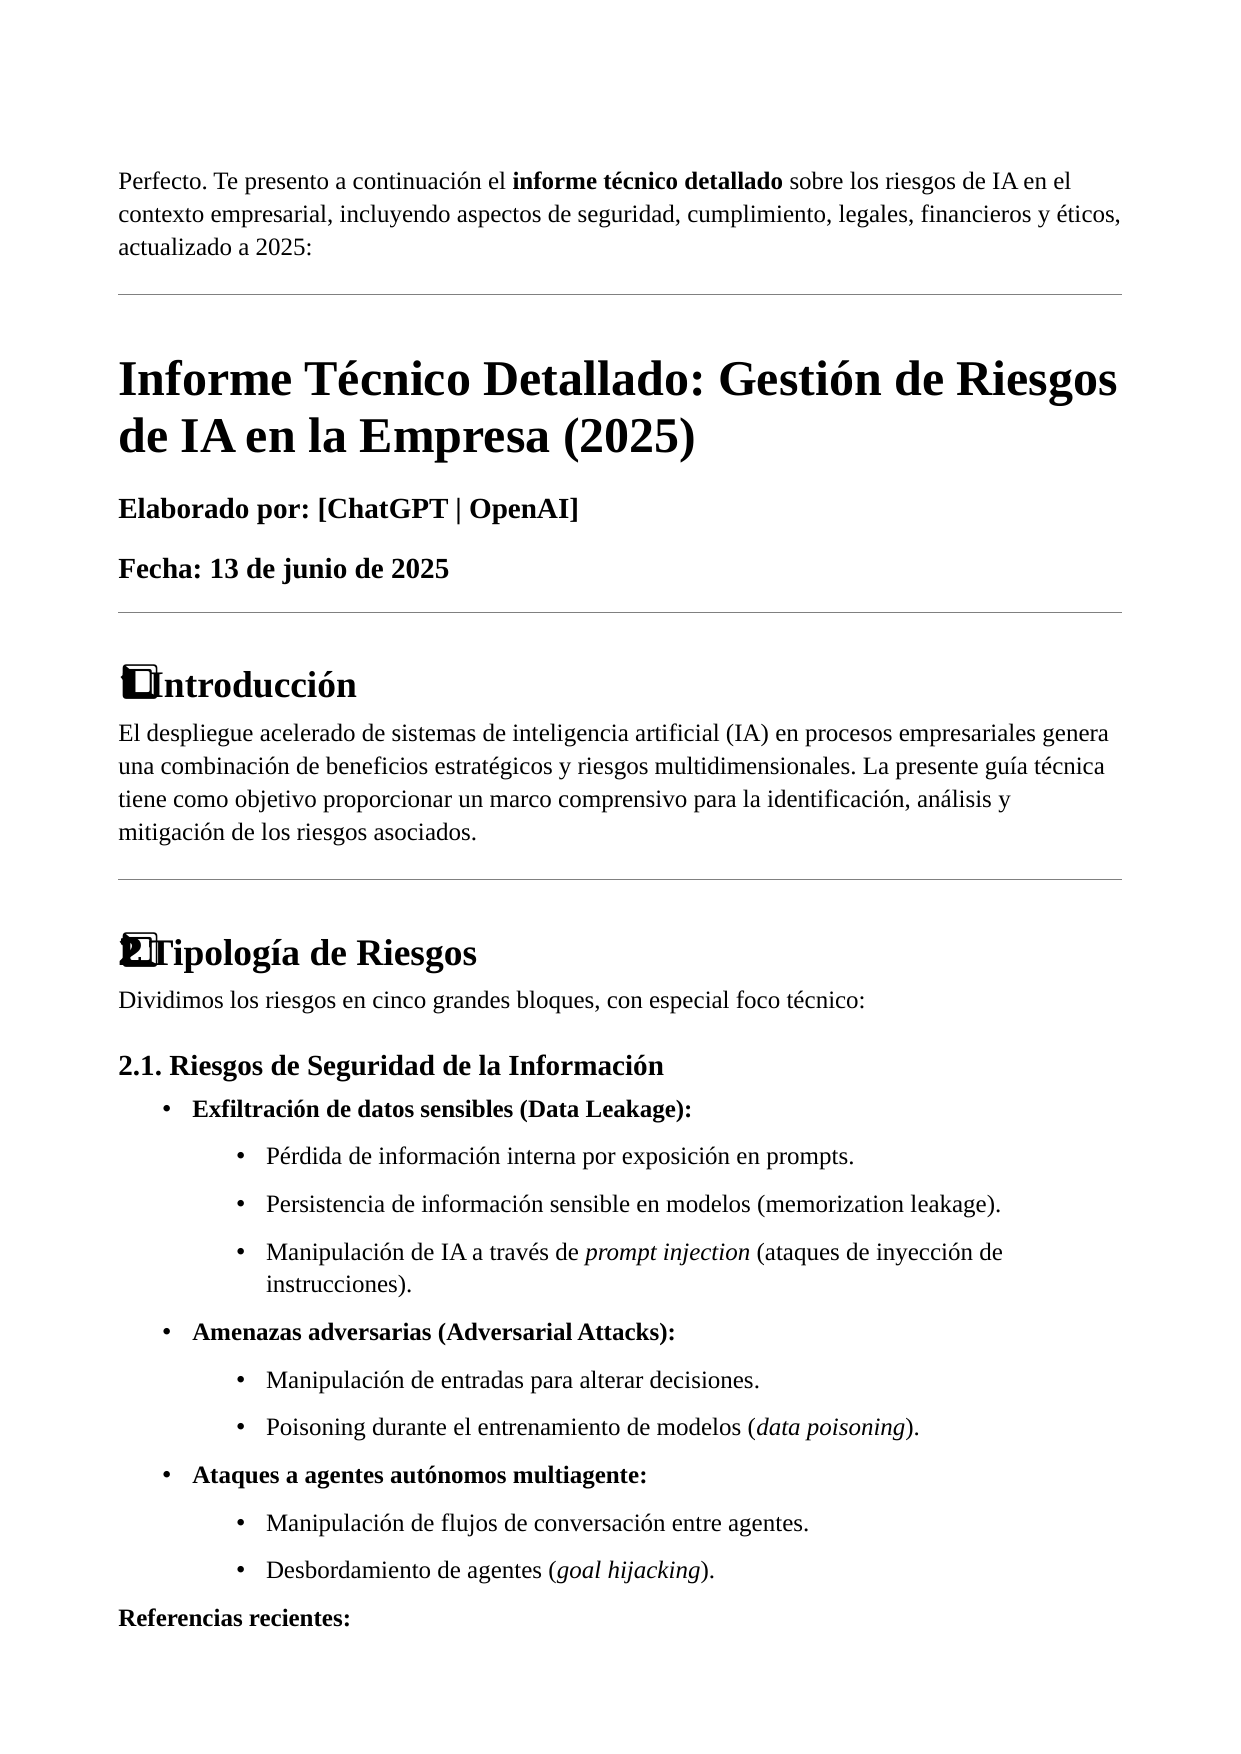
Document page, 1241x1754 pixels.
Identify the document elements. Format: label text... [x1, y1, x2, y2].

list Desbordamiento de agentes (goal hijacking). [236, 1555, 1122, 1584]
subtitle Fecha: 13 de junio de 2025 [118, 551, 1122, 585]
subtitle Elaborado por: [ChatGPT | OpenAI] [118, 491, 1122, 524]
list Manipulación de flujos de conversación entre agentes. [236, 1508, 1122, 1536]
text Dividimos los riesgos en cinco grandes bloques, con especial foco técnico: [118, 986, 1122, 1014]
list Amenazas adversarias (Adversarial Attacks): [162, 1317, 1122, 1346]
subtitle Informe Técnico Detallado: Gestión de Riesgos de IA en la Empresa (2025) [118, 349, 1122, 464]
subtitle 1️⃣ Introducción [118, 662, 1122, 706]
list Manipulación de IA a través de prompt injection (ataques de inyección de instrucciones). [236, 1237, 1122, 1298]
list Poisoning durante el entrenamiento de modelos (data poisoning). [236, 1412, 1122, 1441]
subtitle 2.1. Riesgos de Seguridad de la Información [118, 1048, 1122, 1081]
text Perfecto. Te presento a continuación el informe técnico detallado sobre los riesgos de IA en el contexto empresarial, incluyendo aspectos de seguridad, cumplimiento, legales, financieros y éticos, actualizado a 2025: [118, 166, 1122, 261]
list Ataques a agentes autónomos multiagente: [162, 1460, 1122, 1489]
list Pérdida de información interna por exposición en prompts. [236, 1141, 1122, 1170]
list Persistencia de información sensible en modelos (memorization leakage). [236, 1189, 1122, 1218]
text Referencias recientes: [118, 1603, 1122, 1632]
text El despliegue acelerado de sistemas de inteligencia artificial (IA) en procesos empresariales genera una combinación de beneficios estratégicos y riesgos multidimensionales. La presente guía técnica tiene como objetivo proporcionar un marco comprensivo para la identificación, análisis y mitigación de los riesgos asociados. [118, 718, 1122, 846]
list Exfiltración de datos sensibles (Data Leakage): [162, 1094, 1122, 1122]
subtitle 2️⃣ Tipología de Riesgos [118, 930, 1122, 973]
list Manipulación de entradas para alterar decisiones. [236, 1365, 1122, 1393]
